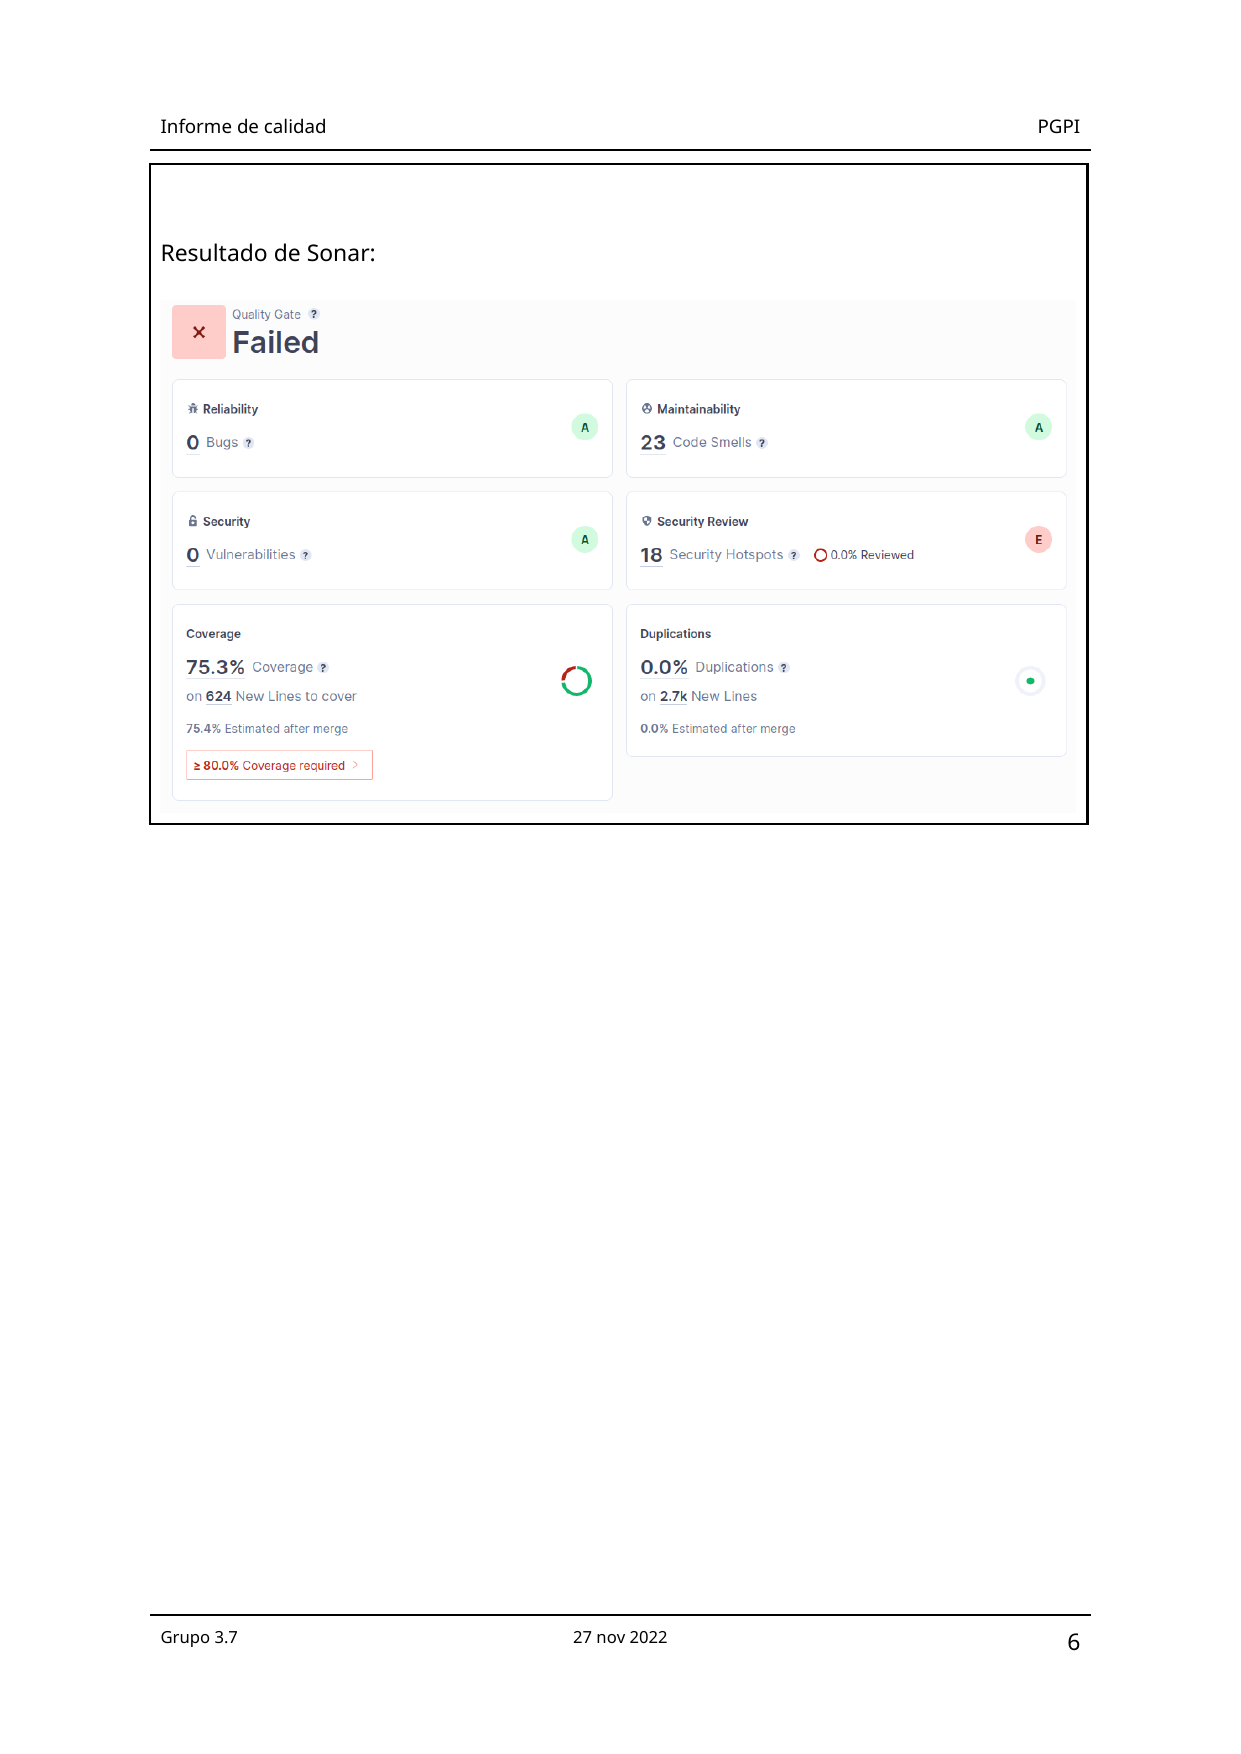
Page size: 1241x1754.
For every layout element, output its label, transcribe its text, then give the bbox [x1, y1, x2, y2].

table_cell Resultado de Sonar: [151, 165, 1086, 823]
picture [160, 300, 1077, 813]
